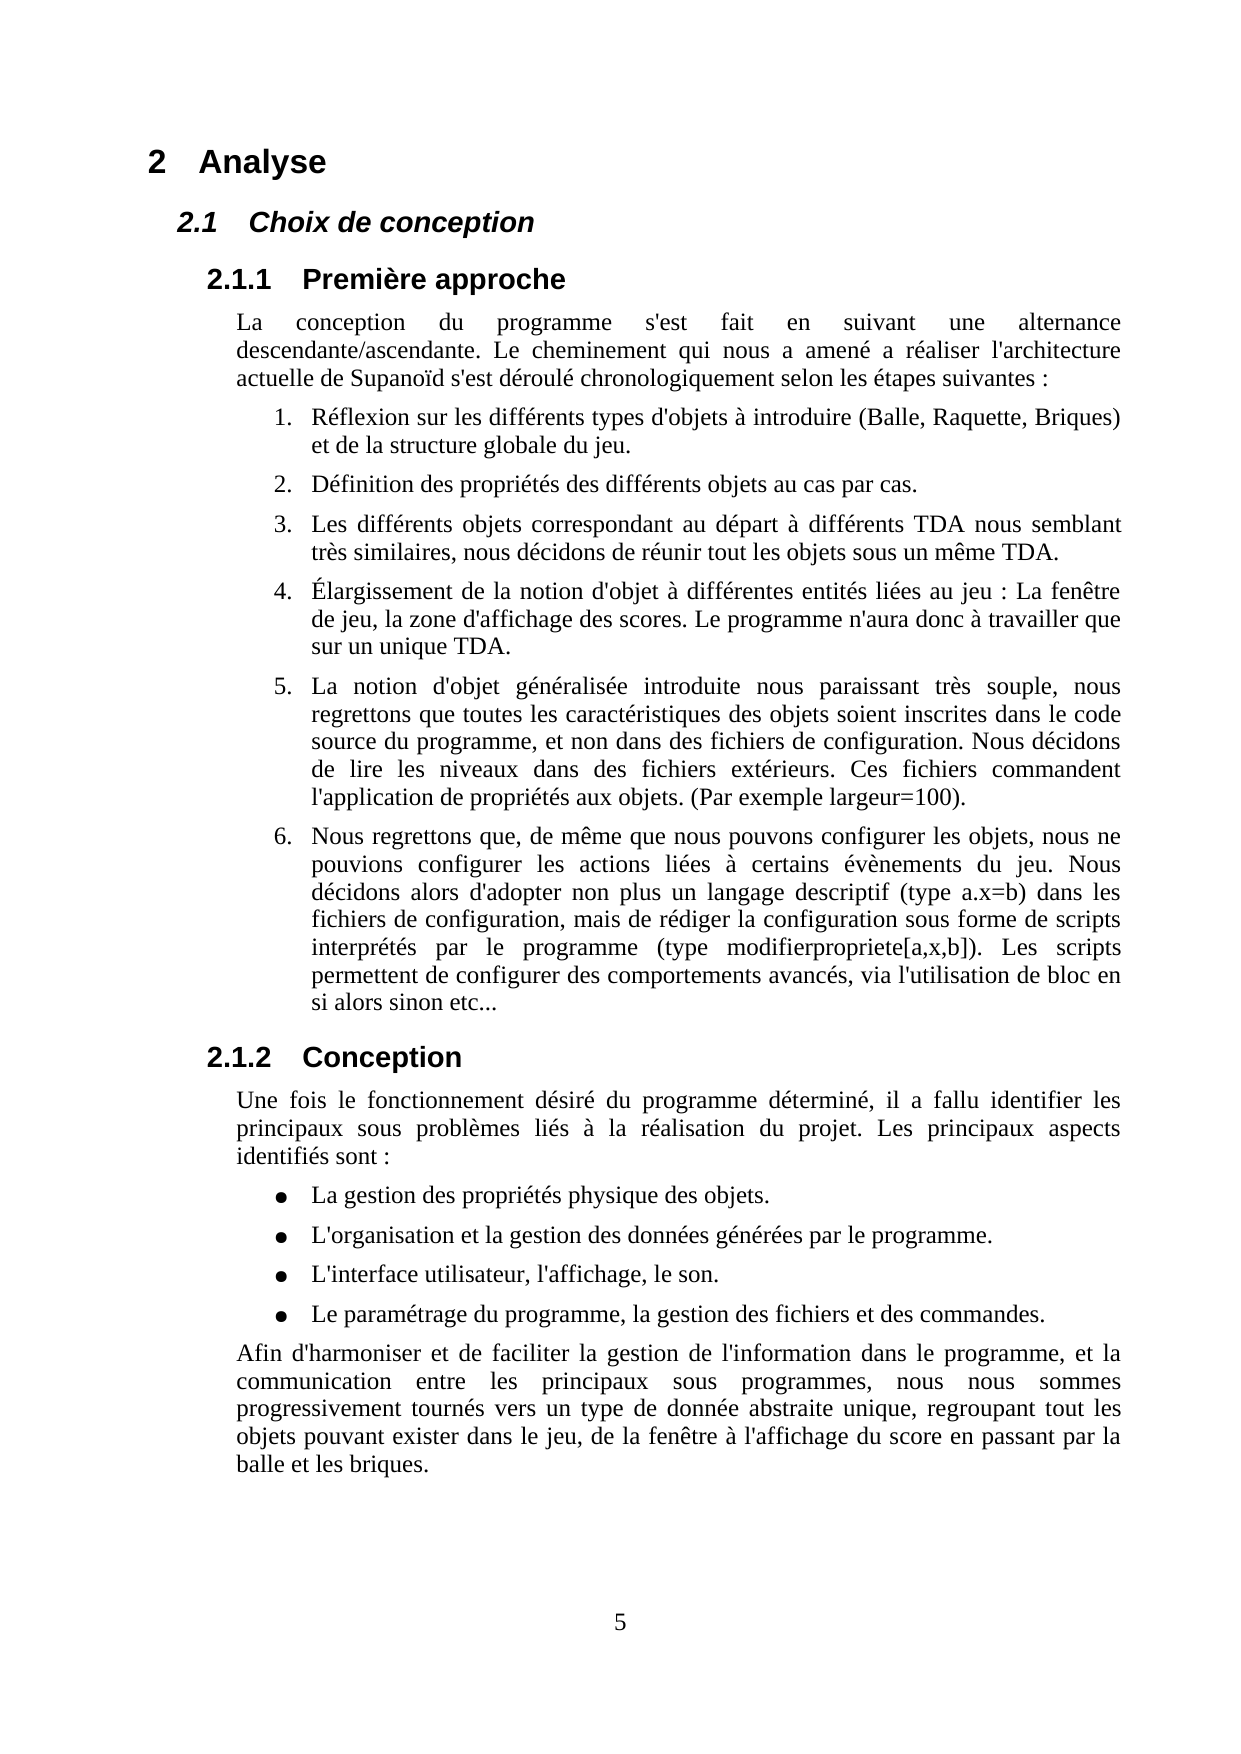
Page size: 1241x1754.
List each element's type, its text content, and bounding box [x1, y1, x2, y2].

text Une fois le fonctionnement désiré du programme déterminé, il a fallu identifier les principaux sous problèmes liés à la réalisation du projet. Les principaux aspects identifiés sont : [236, 1086, 1122, 1169]
list La gestion des propriétés physique des objets. [274, 1181, 1122, 1209]
list Les différents objets correspondant au départ à différents TDA nous semblant très similaires, nous décidons de réunir tout les objets sous un même TDA. [274, 510, 1122, 565]
subtitle Analyse [118, 143, 1122, 181]
list La notion d'objet généralisée introduite nous paraissant très souple, nous regrettons que toutes les caractéristiques des objets soient inscrites dans le code source du programme, et non dans des fichiers de configuration. Nous décidons de lire les niveaux dans des fichiers extérieurs. Ces fichiers commandent l'application de propriétés aux objets. (Par exemple largeur=100). [274, 672, 1122, 811]
list Élargissement de la notion d'objet à différentes entités liées au jeu : La fenêtre de jeu, la zone d'affichage des scores. Le programme n'aura donc à travailler que sur un unique TDA. [274, 577, 1122, 660]
list Réflexion sur les différents types d'objets à introduire (Balle, Raquette, Briques) et de la structure globale du jeu. [274, 403, 1122, 459]
text La conception du programme s'est fait en suivant une alternance descendante/ascendante. Le cheminement qui nous a amené a réaliser l'architecture actuelle de Supanoïd s'est déroulé chronologiquement selon les étapes suivantes : [236, 308, 1122, 391]
subtitle Première approche [118, 263, 1122, 296]
list Le paramétrage du programme, la gestion des fichiers et des commandes. [274, 1300, 1122, 1327]
subtitle Choix de conception [118, 206, 1122, 238]
list L'interface utilisateur, l'affichage, le son. [274, 1260, 1122, 1288]
text Afin d'harmoniser et de faciliter la gestion de l'information dans le programme, et la communication entre les principaux sous programmes, nous nous sommes progressivement tournés vers un type de donnée abstraite unique, regroupant tout les objets pouvant exister dans le jeu, de la fenêtre à l'affichage du score en passant par la balle et les briques. [236, 1339, 1122, 1478]
subtitle Conception [118, 1041, 1122, 1074]
list Définition des propriétés des différents objets au cas par cas. [274, 470, 1122, 498]
list L'organisation et la gestion des données générées par le programme. [274, 1221, 1122, 1248]
list Nous regrettons que, de même que nous pouvons configurer les objets, nous ne pouvions configurer les actions liées à certains évènements du jeu. Nous décidons alors d'adopter non plus un langage descriptif (type a.x=b) dans les fichiers de configuration, mais de rédiger la configuration sous forme de scripts interprétés par le programme (type modifierpropriete[a,x,b]). Les scripts permettent de configurer des comportements avancés, via l'utilisation de bloc en si alors sinon etc... [274, 822, 1122, 1016]
